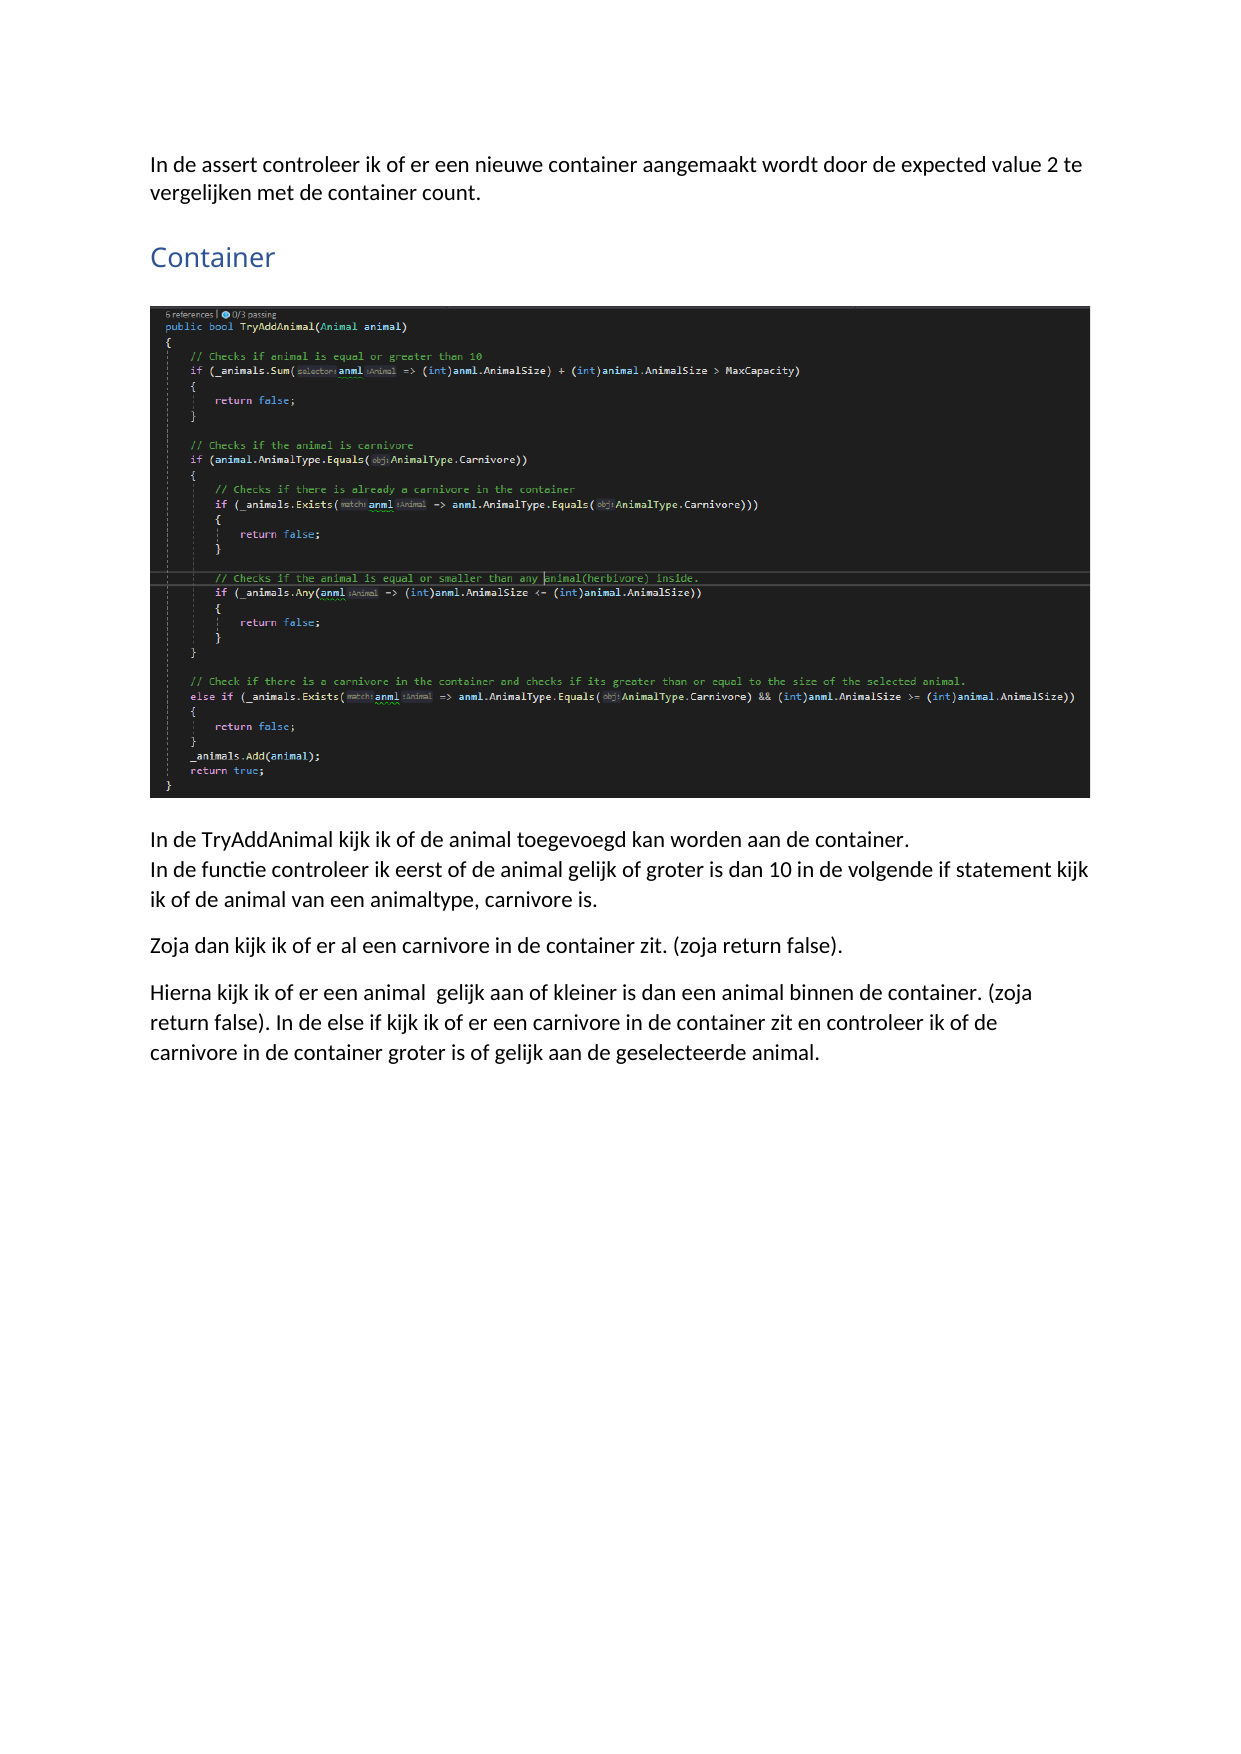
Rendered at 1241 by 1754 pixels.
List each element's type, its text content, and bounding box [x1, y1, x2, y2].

subtitle Container [150, 238, 1090, 275]
text In de TryAddAnimal kijk ik of de animal toegevoegd kan worden aan de container. In de functie controleer ik eerst of de animal gelijk of groter is dan 10 in de volgende if statement kijk ik of de animal van een animaltype, carnivore is. [150, 825, 1090, 913]
text Zoja dan kijk ik of er al een carnivore in de container zit. (zoja return false). [150, 932, 1090, 959]
text In de assert controleer ik of er een nieuwe container aangemaakt wordt door de expected value 2 te vergelijken met de container count. [150, 150, 1090, 206]
text Hierna kijk ik of er een animal gelijk aan of kleiner is dan een animal binnen de container. (zoja return false). In de else if kijk ik of er een carnivore in de container zit en controleer ik of de carnivore in de container groter is of gelijk aan de geselecteerde animal. [150, 978, 1090, 1066]
